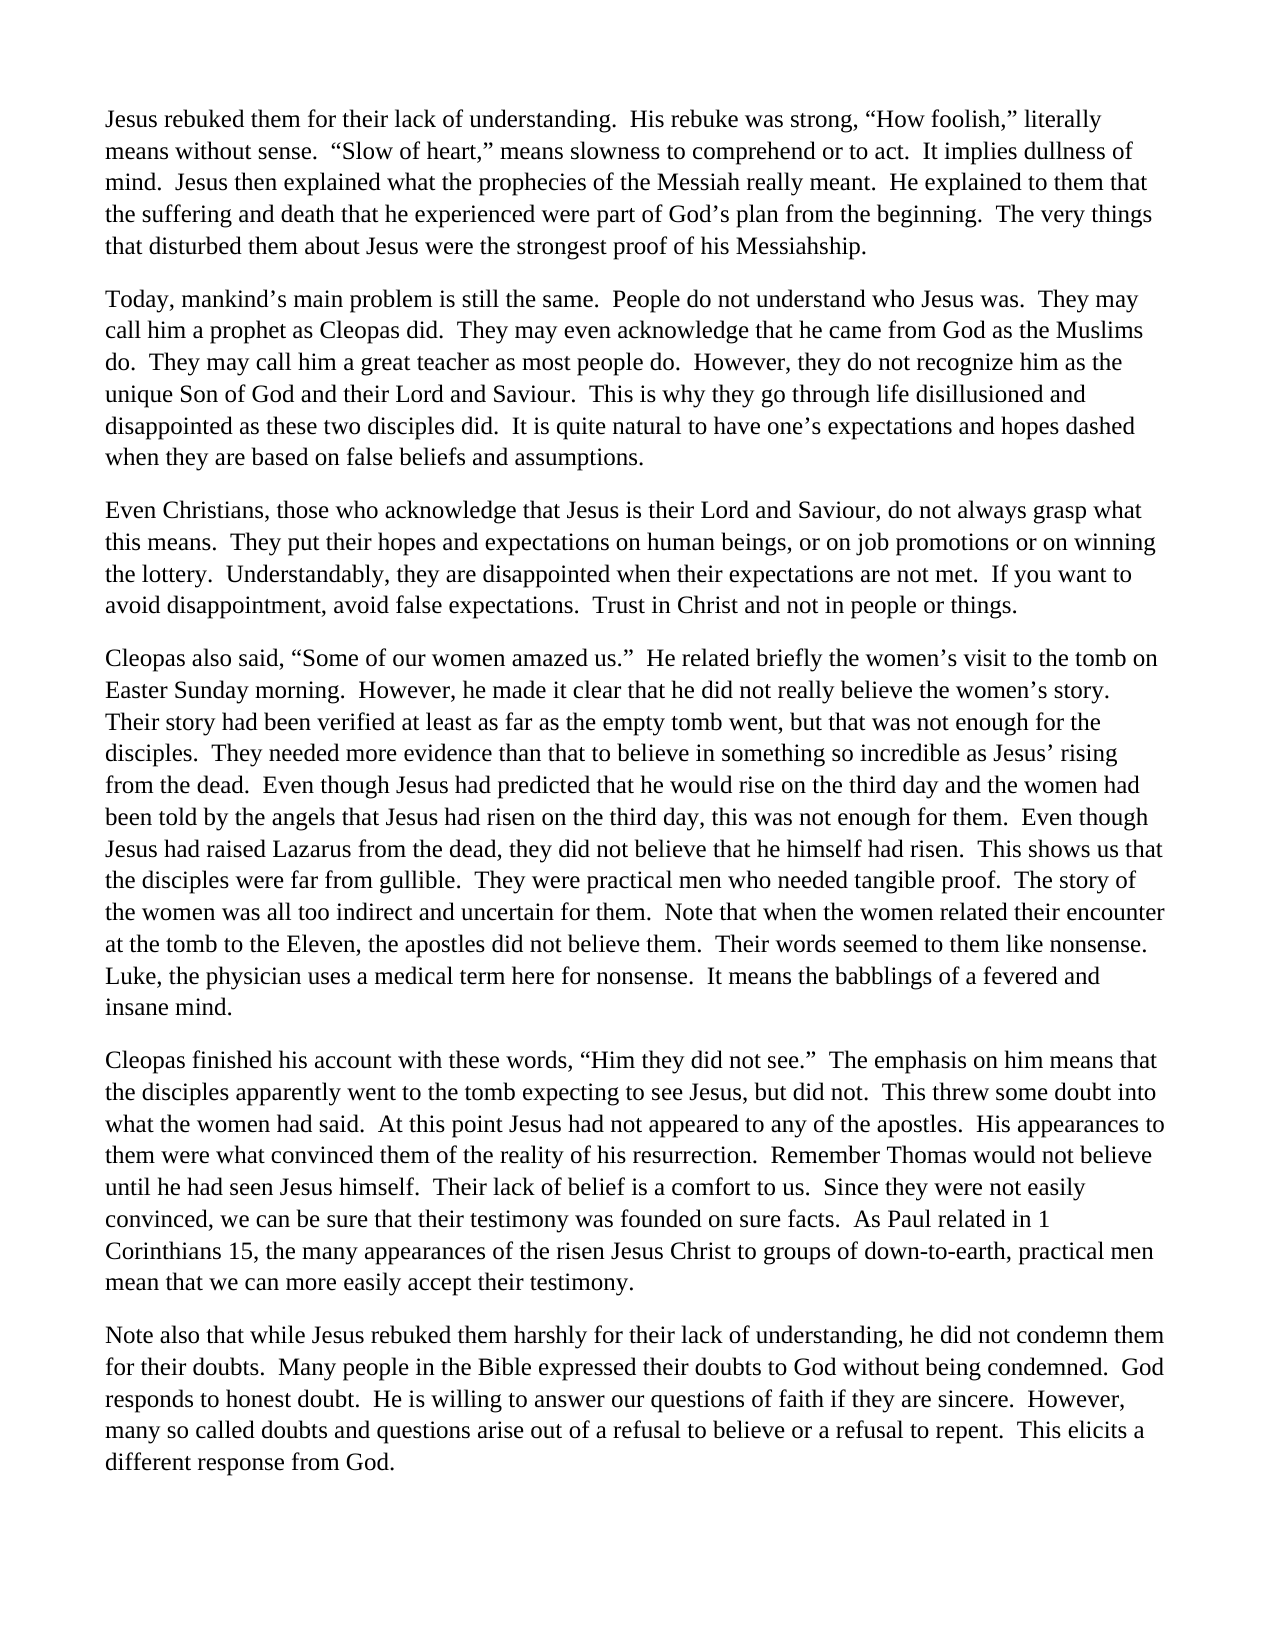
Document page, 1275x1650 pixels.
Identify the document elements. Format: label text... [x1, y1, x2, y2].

text Jesus rebuked them for their lack of understanding. His rebuke was strong, “How foolish,” literally means without sense. “Slow of heart,” means slowness to comprehend or to act. It implies dullness of mind. Jesus then explained what the prophecies of the Messiah really meant. He explained to them that the suffering and death that he experienced were part of God’s plan from the beginning. The very things that disturbed them about Jesus were the strongest proof of his Messiahship. [105, 105, 1170, 260]
text Note also that while Jesus rebuked them harshly for their lack of understanding, he did not condemn them for their doubts. Many people in the Bible expressed their doubts to God without being condemned. God responds to honest doubt. He is willing to answer our questions of faith if they are sincere. However, many so called doubts and questions arise out of a refusal to believe or a refusal to repent. This elicits a different response from God. [105, 1321, 1170, 1476]
text Even Christians, those who acknowledge that Jesus is their Lord and Saviour, do not always grasp what this means. They put their hopes and expectations on human beings, or on job promotions or on winning the lottery. Understandably, they are disappointed when their expectations are not met. If you want to avoid disappointment, avoid false expectations. Trust in Christ and not in people or things. [105, 496, 1170, 619]
text Today, mankind’s main problem is still the same. People do not understand who Jesus was. They may call him a prophet as Cleopas did. They may even acknowledge that he came from God as the Muslims do. They may call him a great teacher as most people do. However, they do not recognize him as the unique Son of God and their Lord and Saviour. This is why they go through life disillusioned and disappointed as these two disciples did. It is quite natural to have one’s expectations and hopes dashed when they are based on false beliefs and assumptions. [105, 285, 1170, 471]
text Cleopas also said, “Some of our women amazed us.” He related briefly the women’s visit to the tomb on Easter Sunday morning. However, he made it clear that he did not really believe the women’s story. Their story had been verified at least as far as the empty tomb went, but that was not enough for the disciples. They needed more evidence than that to believe in something so incredible as Jesus’ rising from the dead. Even though Jesus had predicted that he would rise on the third day and the women had been told by the angels that Jesus had risen on the third day, this was not enough for them. Even though Jesus had raised Lazarus from the dead, they did not believe that he himself had risen. This shows us that the disciples were far from gullible. They were practical men who needed tangible proof. The story of the women was all too indirect and uncertain for them. Note that when the women related their encounter at the tomb to the Eleven, the apostles did not believe them. Their words seemed to them like nonsense. Luke, the physician uses a medical term here for nonsense. It means the babblings of a fevered and insane mind. [105, 644, 1170, 1021]
text Cleopas finished his account with these words, “Him they did not see.” The emphasis on him means that the disciples apparently went to the tomb expecting to see Jesus, but did not. This threw some doubt into what the women had said. At this point Jesus had not appeared to any of the apostles. His appearances to them were what convinced them of the reality of his resurrection. Remember Thomas would not believe until he had seen Jesus himself. Their lack of belief is a comfort to us. Since they were not easily convinced, we can be sure that their testimony was founded on sure facts. As Paul related in 1 Corinthians 15, the many appearances of the risen Jesus Christ to groups of down-to-earth, practical men mean that we can more easily accept their testimony. [105, 1046, 1170, 1296]
